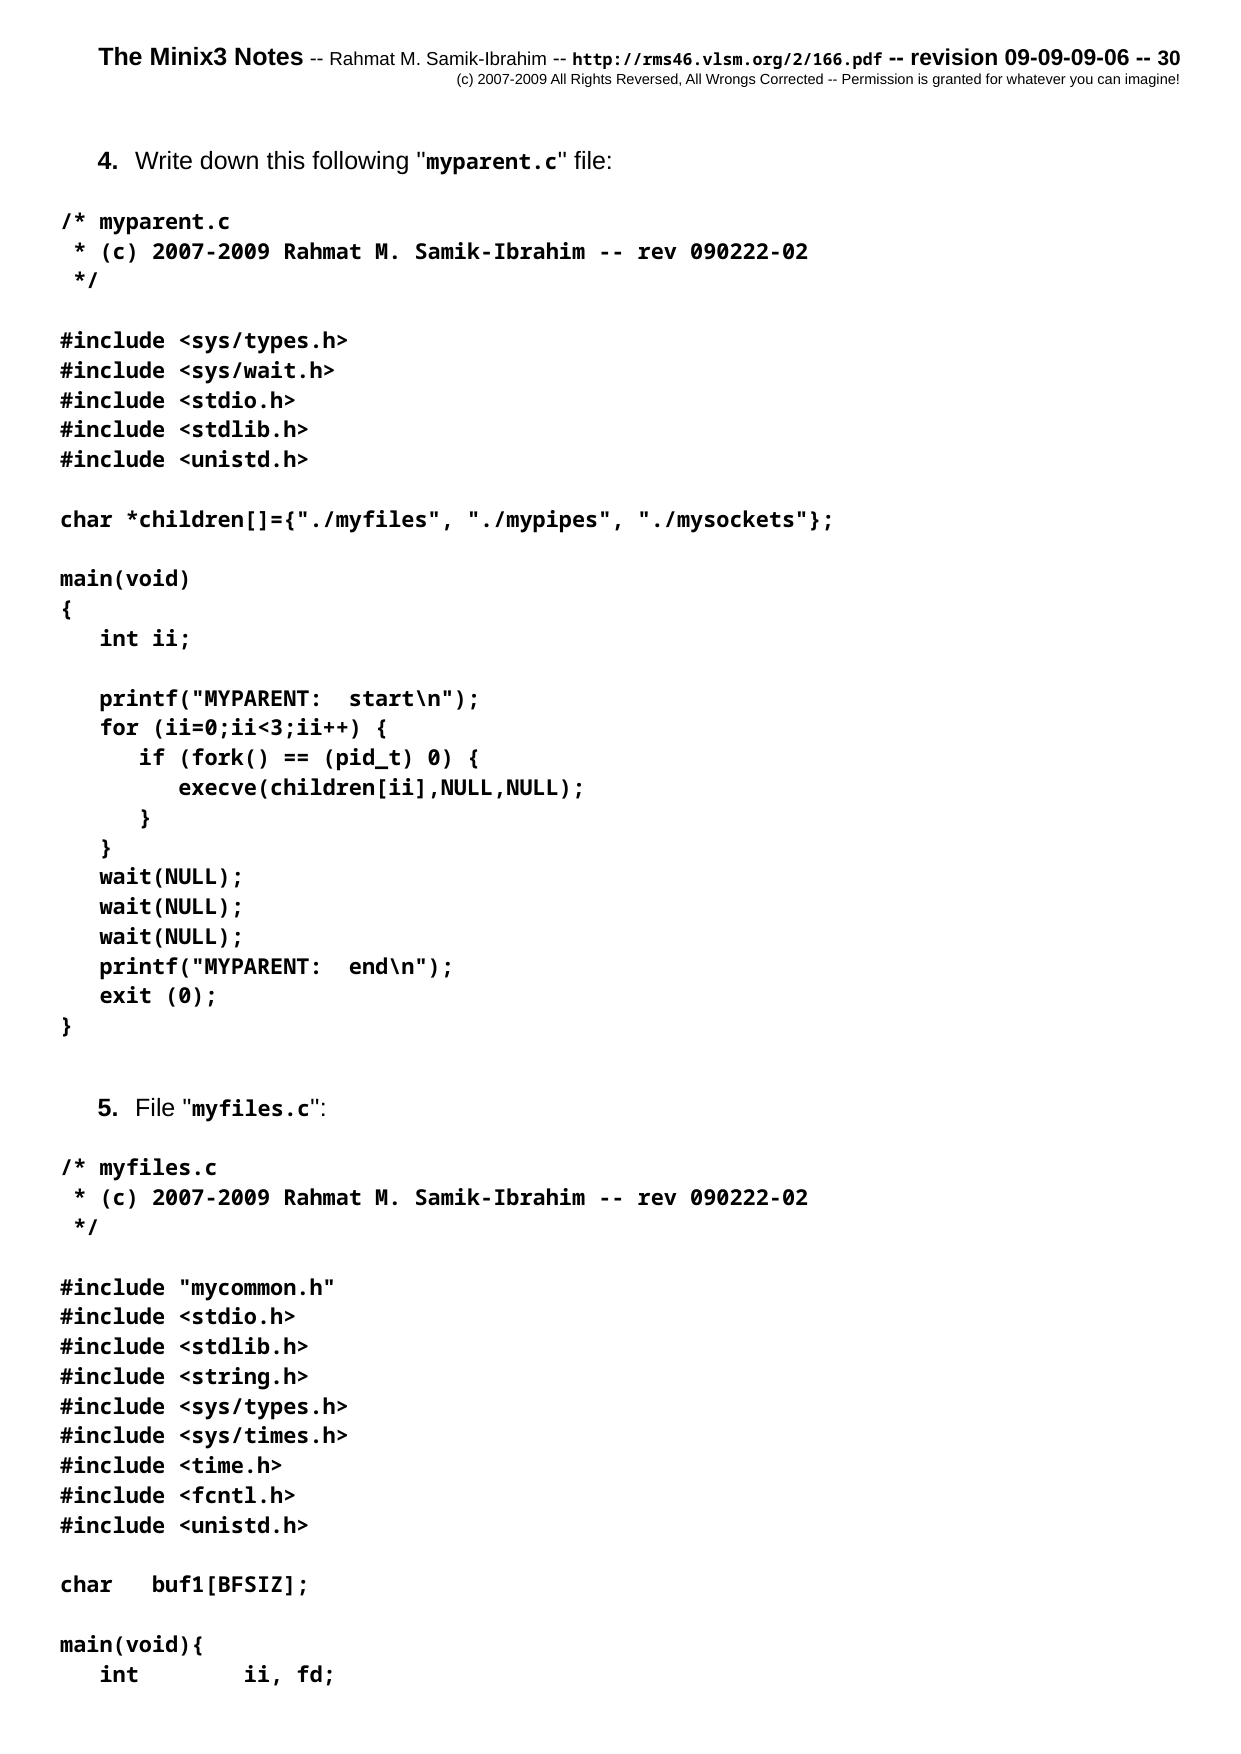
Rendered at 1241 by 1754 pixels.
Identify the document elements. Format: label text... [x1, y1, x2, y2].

text #include <fcntl.h> [60, 1480, 1181, 1510]
text char buf1[BFSIZ]; [60, 1569, 1181, 1599]
text #include <unistd.h> [60, 1510, 1181, 1539]
text #include <stdio.h> [60, 384, 1181, 414]
list File ''myfiles.c'': [97, 1093, 1181, 1122]
text printf("MYPARENT: start\n"); [60, 682, 1181, 712]
text #include <stdio.h> [60, 1301, 1181, 1331]
text #include <unistd.h> [60, 444, 1181, 474]
text main(void){ [60, 1629, 1181, 1659]
text } [60, 831, 1181, 861]
text */ [60, 265, 1181, 295]
text #include <sys/types.h> [60, 325, 1181, 355]
text wait(NULL); [60, 861, 1181, 891]
text for (ii=0;ii<3;ii++) { [60, 712, 1181, 742]
text char *children[]={"./myfiles", "./mypipes", "./mysockets"}; [60, 504, 1181, 533]
text /* myfiles.c [60, 1152, 1181, 1182]
text * (c) 2007-2009 Rahmat M. Samik-Ibrahim -- rev 090222-02 [60, 1182, 1181, 1212]
text #include <sys/types.h> [60, 1391, 1181, 1420]
text #include <time.h> [60, 1450, 1181, 1480]
text exit (0); [60, 980, 1181, 1010]
text */ [60, 1212, 1181, 1242]
text #include <sys/times.h> [60, 1420, 1181, 1450]
text } [60, 1010, 1181, 1040]
text * (c) 2007-2009 Rahmat M. Samik-Ibrahim -- rev 090222-02 [60, 236, 1181, 265]
text /* myparent.c [60, 206, 1181, 236]
text wait(NULL); [60, 891, 1181, 921]
text #include <stdlib.h> [60, 414, 1181, 444]
text } [60, 802, 1181, 831]
text if (fork() == (pid_t) 0) { [60, 742, 1181, 772]
text #include "mycommon.h" [60, 1271, 1181, 1301]
text execve(children[ii],NULL,NULL); [60, 772, 1181, 802]
text int ii; [60, 623, 1181, 653]
text main(void) [60, 563, 1181, 593]
text #include <stdlib.h> [60, 1331, 1181, 1361]
text #include <string.h> [60, 1361, 1181, 1391]
text { [60, 593, 1181, 623]
list Write down this following ''myparent.c'' file: [97, 146, 1181, 176]
text #include <sys/wait.h> [60, 355, 1181, 384]
text wait(NULL); [60, 921, 1181, 951]
text printf("MYPARENT: end\n"); [60, 951, 1181, 980]
text int ii, fd; [60, 1659, 1181, 1688]
